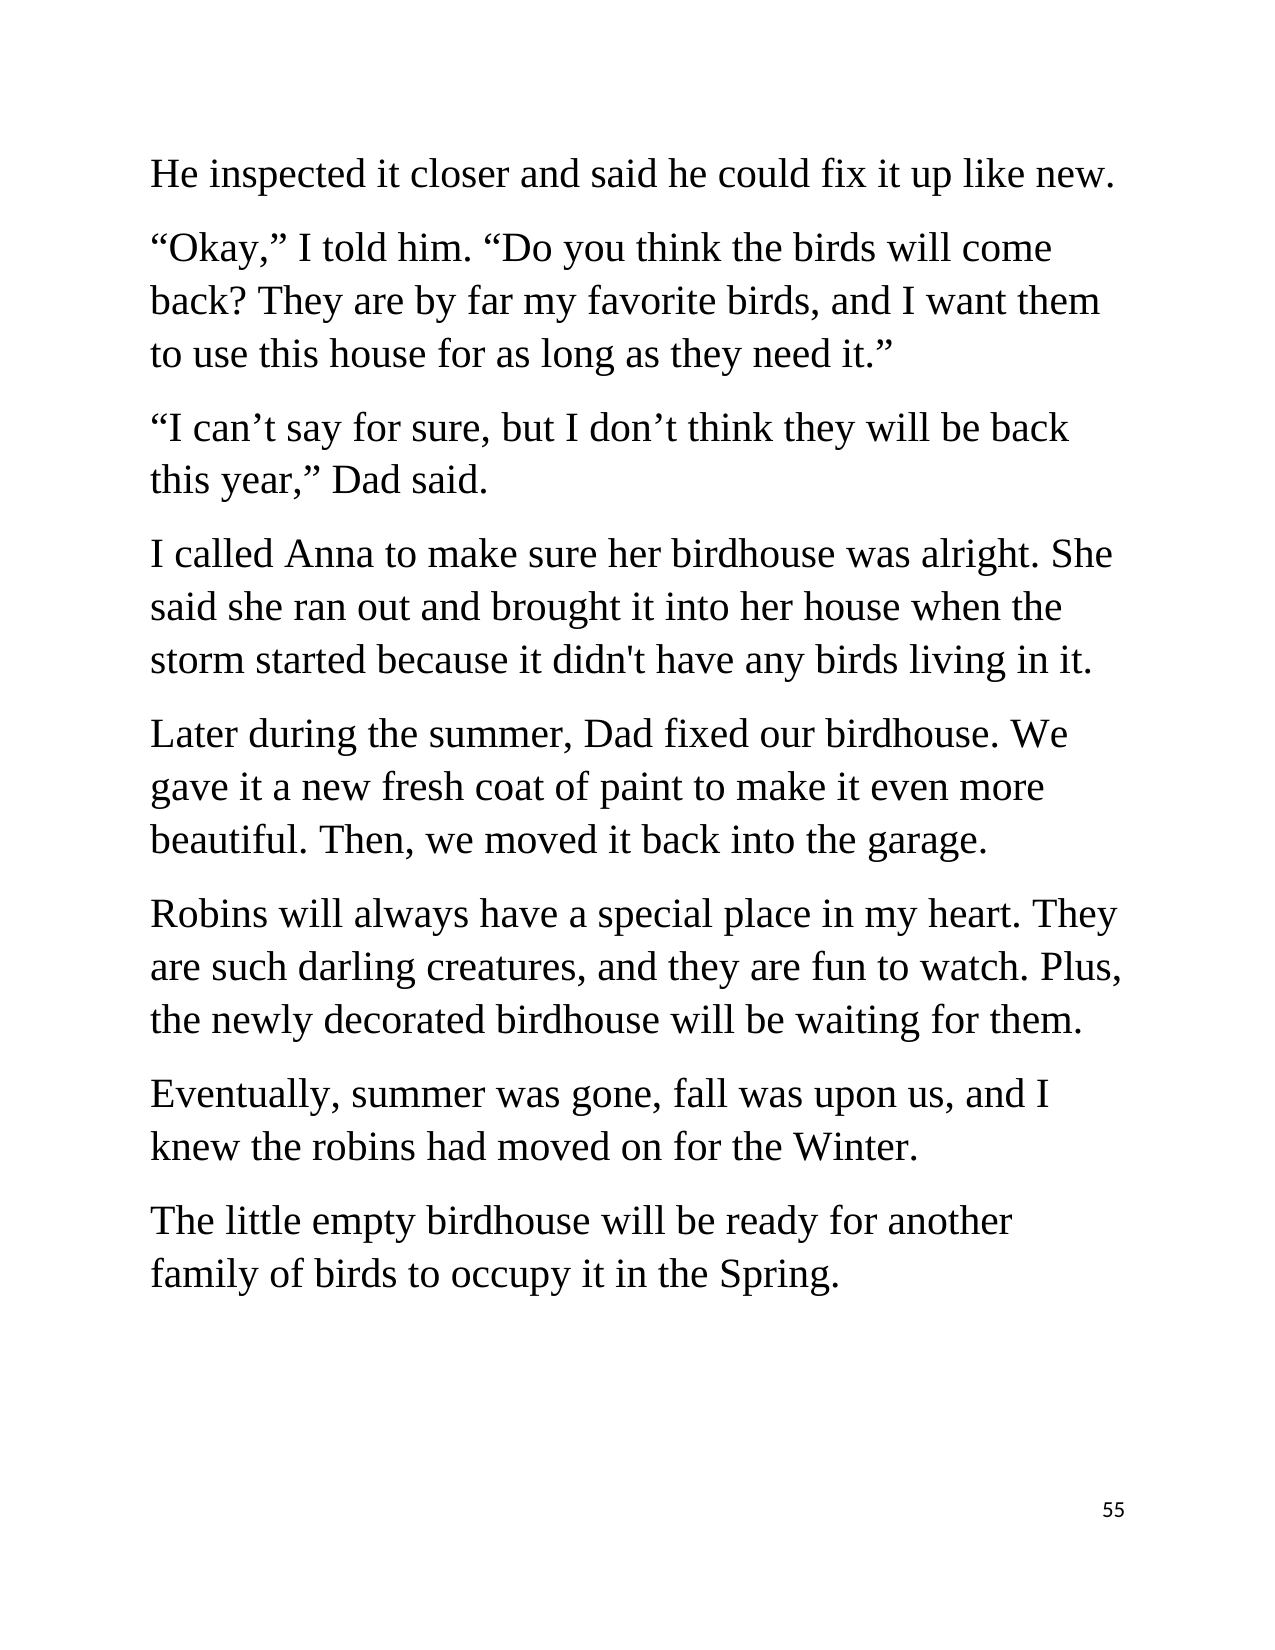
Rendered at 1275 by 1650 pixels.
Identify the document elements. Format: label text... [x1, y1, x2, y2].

text Later during the summer, Dad fixed our birdhouse. We gave it a new fresh coat of paint to make it even more beautiful. Then, we moved it back into the garage. [150, 711, 1125, 863]
text The little empty birdhouse will be ready for another family of birds to occupy it in the Spring. [150, 1197, 1125, 1296]
text “I can’t say for sure, but I don’t think they will be back this year,” Dad said. [150, 404, 1125, 503]
text He inspected it closer and said he could fix it up like new. [150, 150, 1125, 196]
text Eventually, summer was gone, fall was upon us, and I knew the robins had moved on for the Winter. [150, 1070, 1125, 1169]
text I called Anna to make sure her birdhouse was alright. She said she ran out and brought it into her house when the storm started because it didn't have any birds living in it. [150, 531, 1125, 683]
text Robins will always have a special place in my heart. They are such darling creatures, and they are fun to watch. Plus, the newly decorated birdhouse will be waiting for them. [150, 890, 1125, 1043]
text “Okay,” I told him. “Do you think the birds will come back? They are by far my favorite birds, and I want them to use this house for as long as they need it.” [150, 224, 1125, 376]
